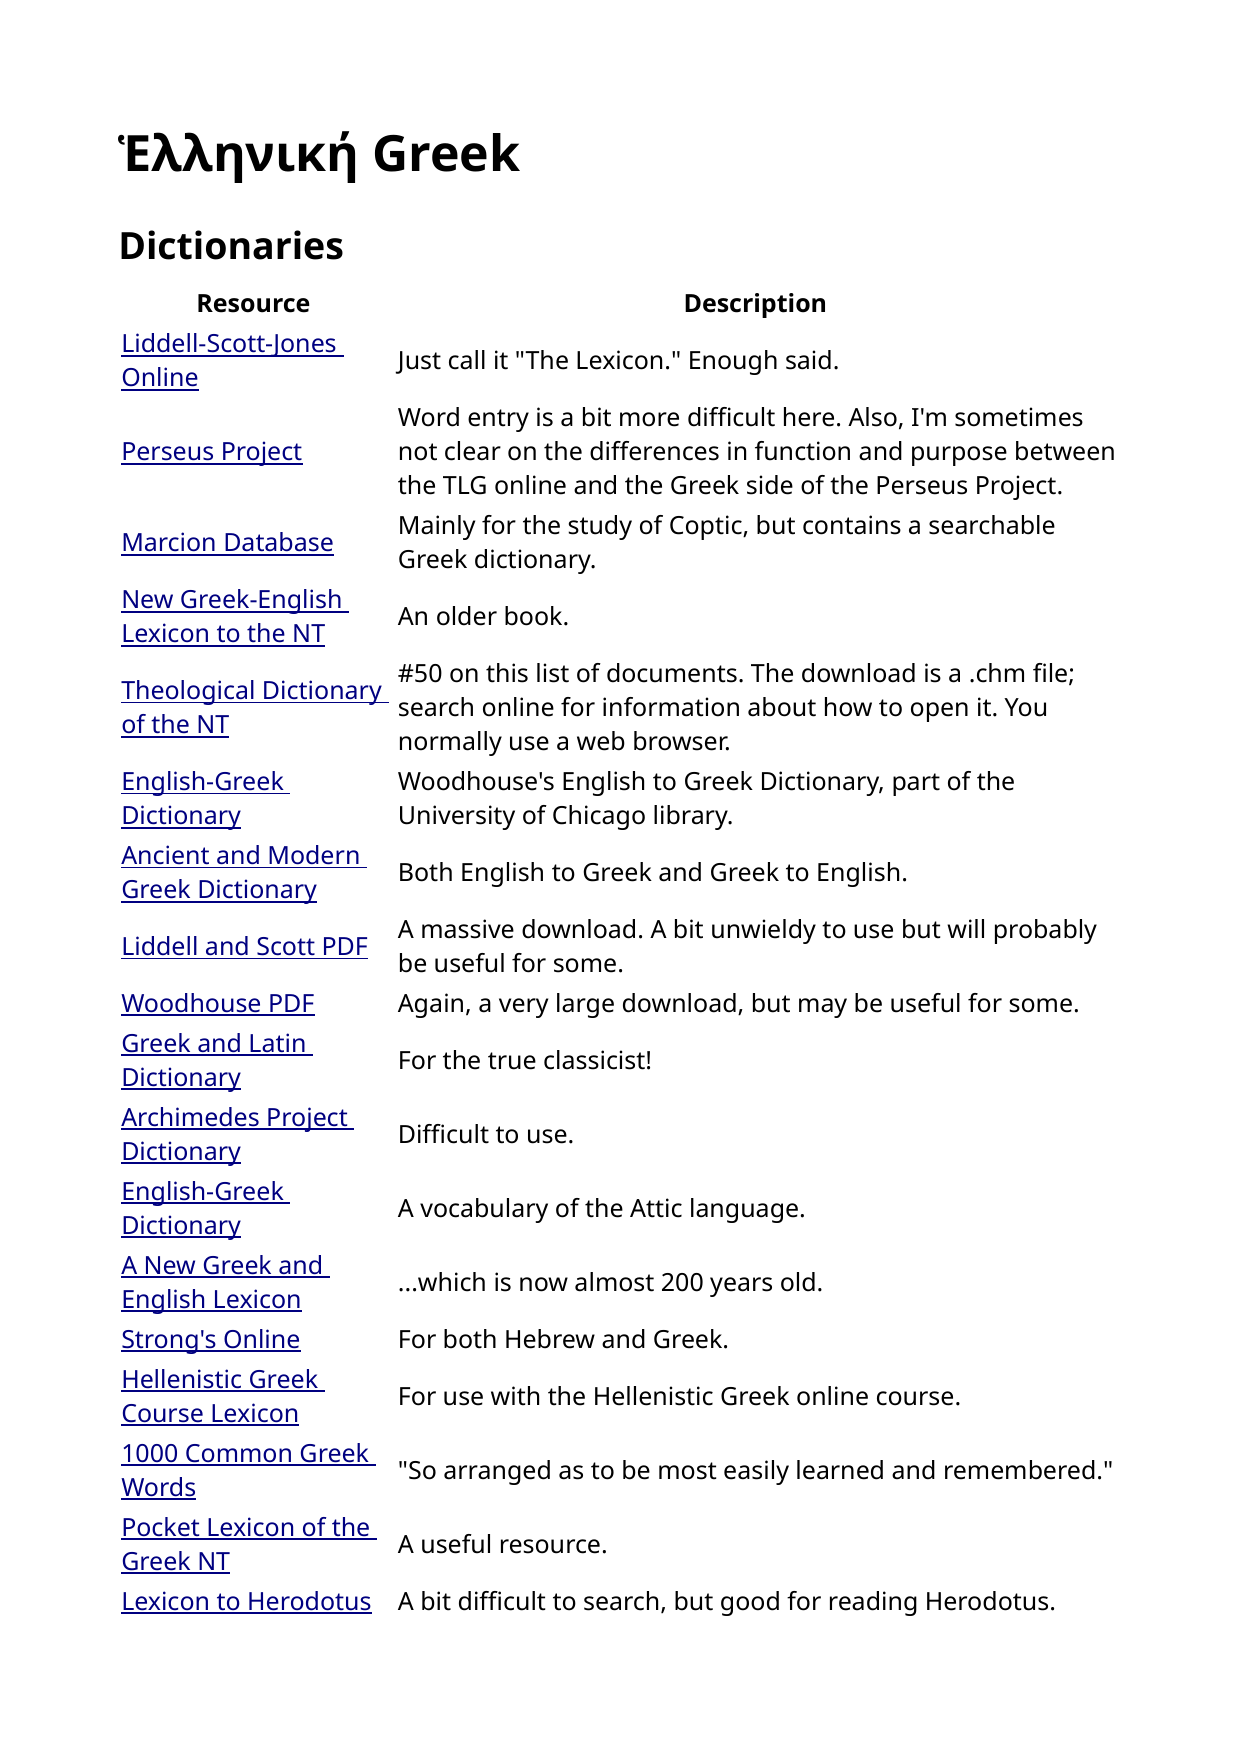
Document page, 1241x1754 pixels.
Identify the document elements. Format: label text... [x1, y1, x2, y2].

table_cell Strong's Online [118, 1319, 395, 1358]
table_cell For use with the Hellenistic Greek online course. [395, 1359, 1122, 1432]
table_header Resource [118, 283, 395, 323]
table_cell Word entry is a bit more difficult here. Also, I'm sometimes not clear on the differences in function and purpose between the TLG online and the Greek side of the Perseus Project. [395, 397, 1122, 505]
table_cell Ancient and Modern Greek Dictionary [118, 835, 395, 909]
table_cell English-Greek Dictionary [118, 761, 395, 835]
table_cell Hellenistic Greek Course Lexicon [118, 1359, 395, 1432]
table_cell Lexicon to Herodotus [118, 1580, 395, 1620]
table_cell A vocabulary of the Attic language. [395, 1171, 1122, 1244]
table_cell Difficult to use. [395, 1097, 1122, 1171]
table_cell Mainly for the study of Coptic, but contains a searchable Greek dictionary. [395, 505, 1122, 579]
table_cell Theological Dictionary of the NT [118, 653, 395, 761]
table_cell Woodhouse PDF [118, 983, 395, 1023]
table_cell Perseus Project [118, 397, 395, 505]
table_cell A New Greek and English Lexicon [118, 1245, 395, 1318]
table_cell Again, a very large download, but may be useful for some. [395, 983, 1122, 1023]
table_cell Just call it "The Lexicon." Enough said. [395, 323, 1122, 397]
table_cell A bit difficult to search, but good for reading Herodotus. [395, 1580, 1122, 1620]
table_cell A massive download. A bit unwieldy to use but will probably be useful for some. [395, 909, 1122, 983]
table_cell English-Greek Dictionary [118, 1171, 395, 1244]
table_cell Marcion Database [118, 505, 395, 579]
table_cell 1000 Common Greek Words [118, 1433, 395, 1506]
table_cell For the true classicist! [395, 1023, 1122, 1097]
table_header Description [395, 283, 1122, 323]
table_cell "So arranged as to be most easily learned and remembered." [395, 1433, 1122, 1506]
table_cell For both Hebrew and Greek. [395, 1319, 1122, 1358]
table_cell Greek and Latin Dictionary [118, 1023, 395, 1097]
table_cell An older book. [395, 579, 1122, 653]
subtitle Ἑλληνική Greek [118, 118, 1122, 186]
table_cell Liddell and Scott PDF [118, 909, 395, 983]
table_cell Pocket Lexicon of the Greek NT [118, 1506, 395, 1580]
table_cell Woodhouse's English to Greek Dictionary, part of the University of Chicago library. [395, 761, 1122, 835]
table_cell Both English to Greek and Greek to English. [395, 835, 1122, 909]
table_cell Archimedes Project Dictionary [118, 1097, 395, 1171]
table_cell Liddell-Scott-Jones Online [118, 323, 395, 397]
table_cell A useful resource. [395, 1506, 1122, 1580]
table_cell New Greek-English Lexicon to the NT [118, 579, 395, 653]
table_cell ...which is now almost 200 years old. [395, 1245, 1122, 1318]
subtitle Dictionaries [118, 219, 1122, 271]
table_cell #50 on this list of documents. The download is a .chm file; search online for information about how to open it. You normally use a web browser. [395, 653, 1122, 761]
